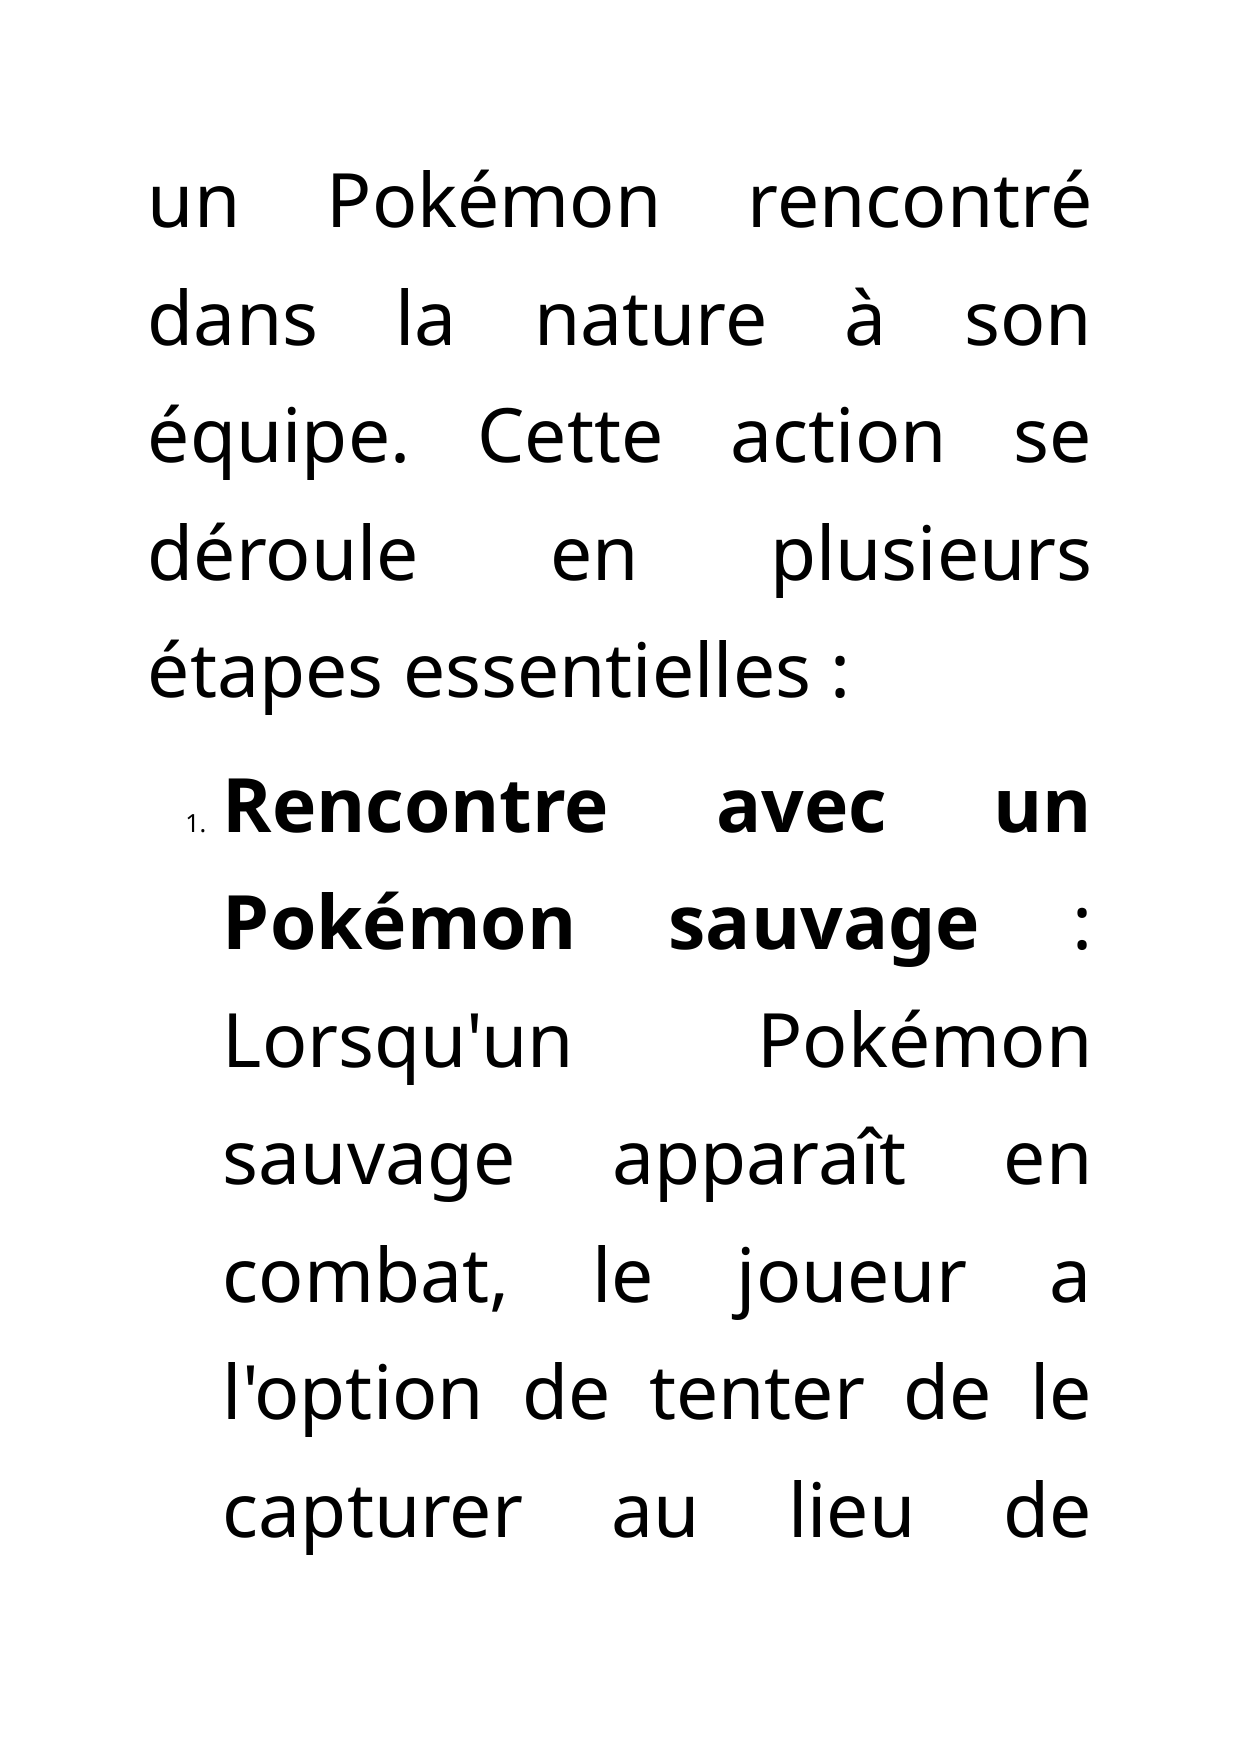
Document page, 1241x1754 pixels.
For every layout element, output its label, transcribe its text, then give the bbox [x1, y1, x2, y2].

text un Pokémon rencontré dans la nature à son équipe. Cette action se déroule en plusieurs étapes essentielles : [148, 148, 1093, 720]
list Rencontre avec un Pokémon sauvage : Lorsqu'un Pokémon sauvage apparaît en combat, le joueur a l'option de tenter de le capturer au lieu de [185, 752, 1093, 1559]
